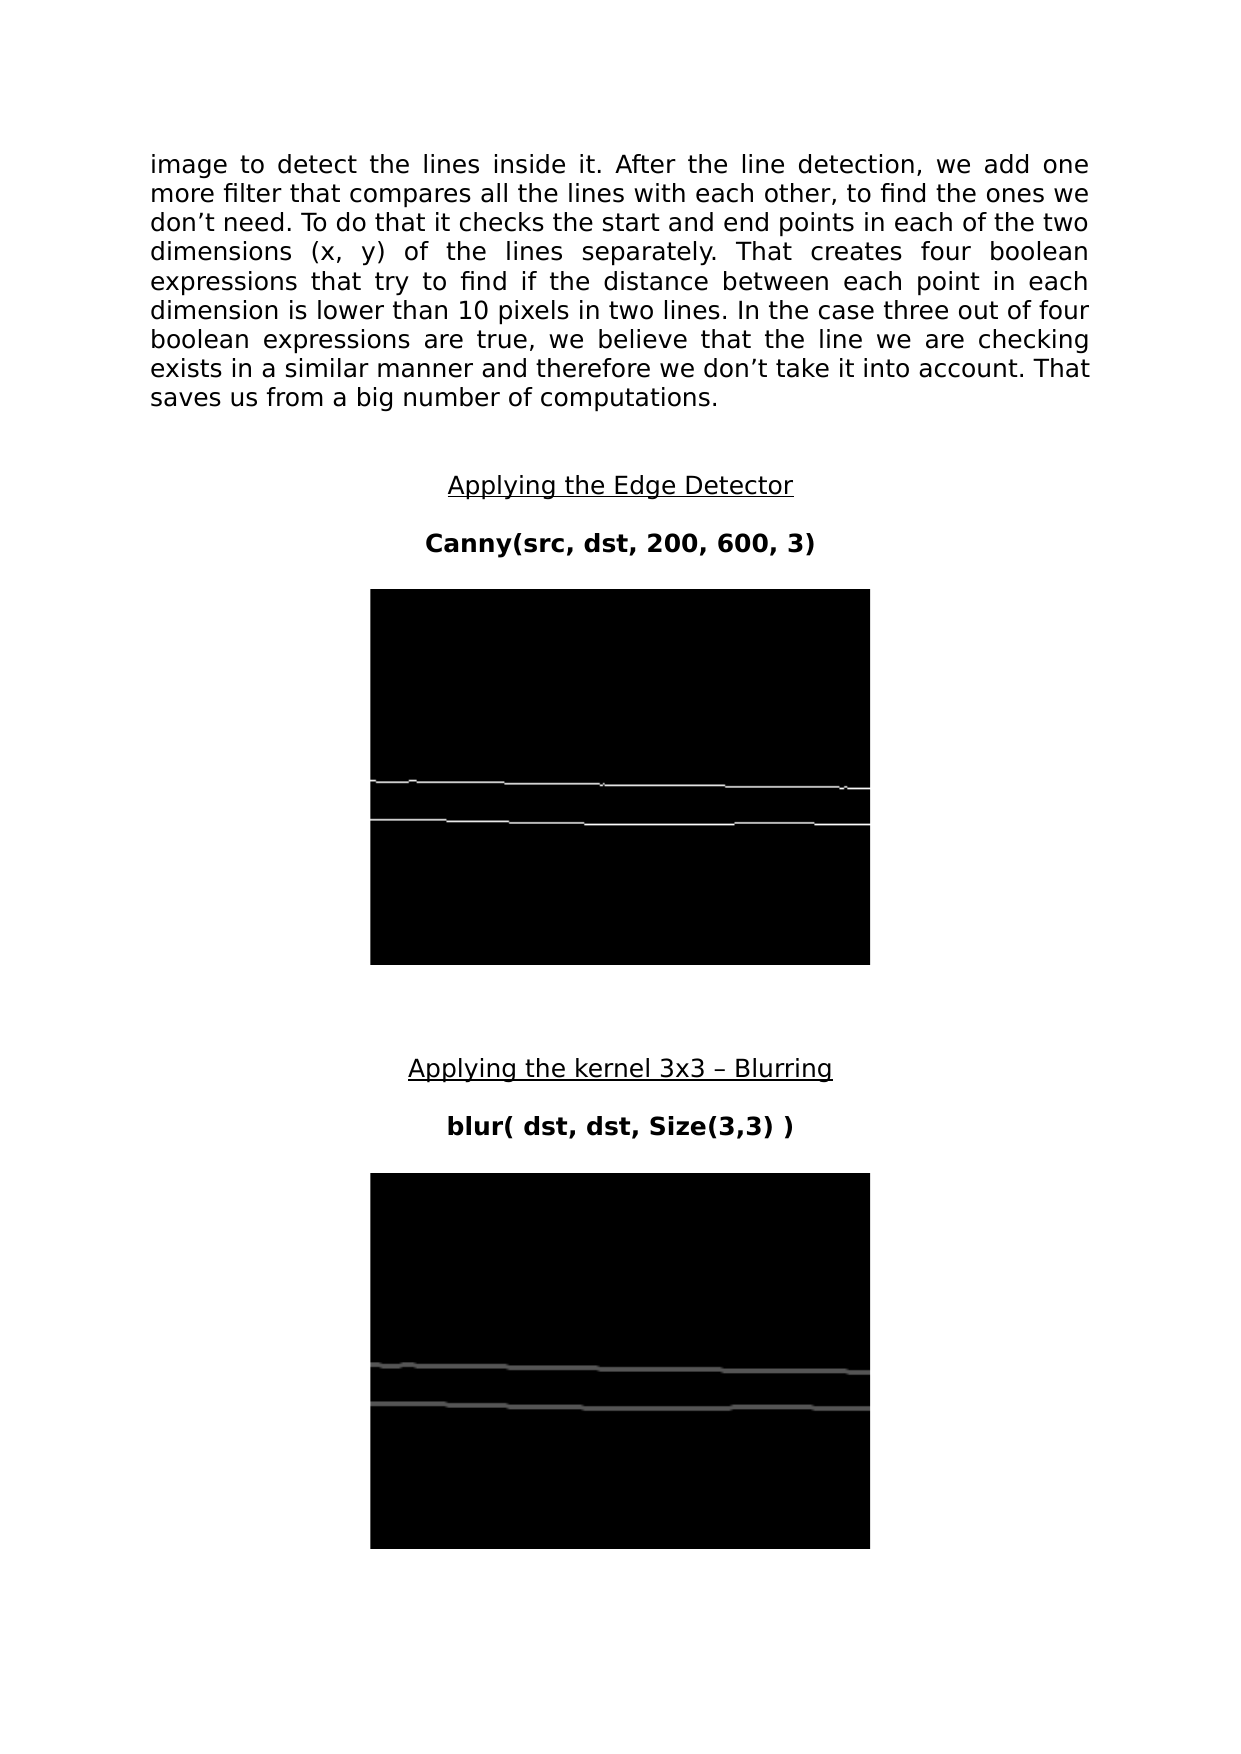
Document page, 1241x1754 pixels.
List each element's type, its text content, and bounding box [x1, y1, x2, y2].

text Applying the Edge Detector [150, 471, 1091, 500]
text Canny(src, dst, 200, 600, 3) [150, 529, 1091, 558]
text image to detect the lines inside it. After the line detection, we add one more filter that compares all the lines with each other, to find the ones we don’t need. To do that it checks the start and end points in each of the two dimensions (x, y) of the lines separately. That creates four boolean expressions that try to find if the distance between each point in each dimension is lower than 10 pixels in two lines. In the case three out of four boolean expressions are true, we believe that the line we are checking exists in a similar manner and therefore we don’t take it into account. That saves us from a big number of computations. [150, 150, 1091, 412]
picture [370, 589, 871, 965]
text blur( dst, dst, Size(3,3) ) [150, 1112, 1091, 1142]
picture [370, 1173, 871, 1549]
text Applying the kernel 3x3 – Blurring [150, 1054, 1091, 1083]
